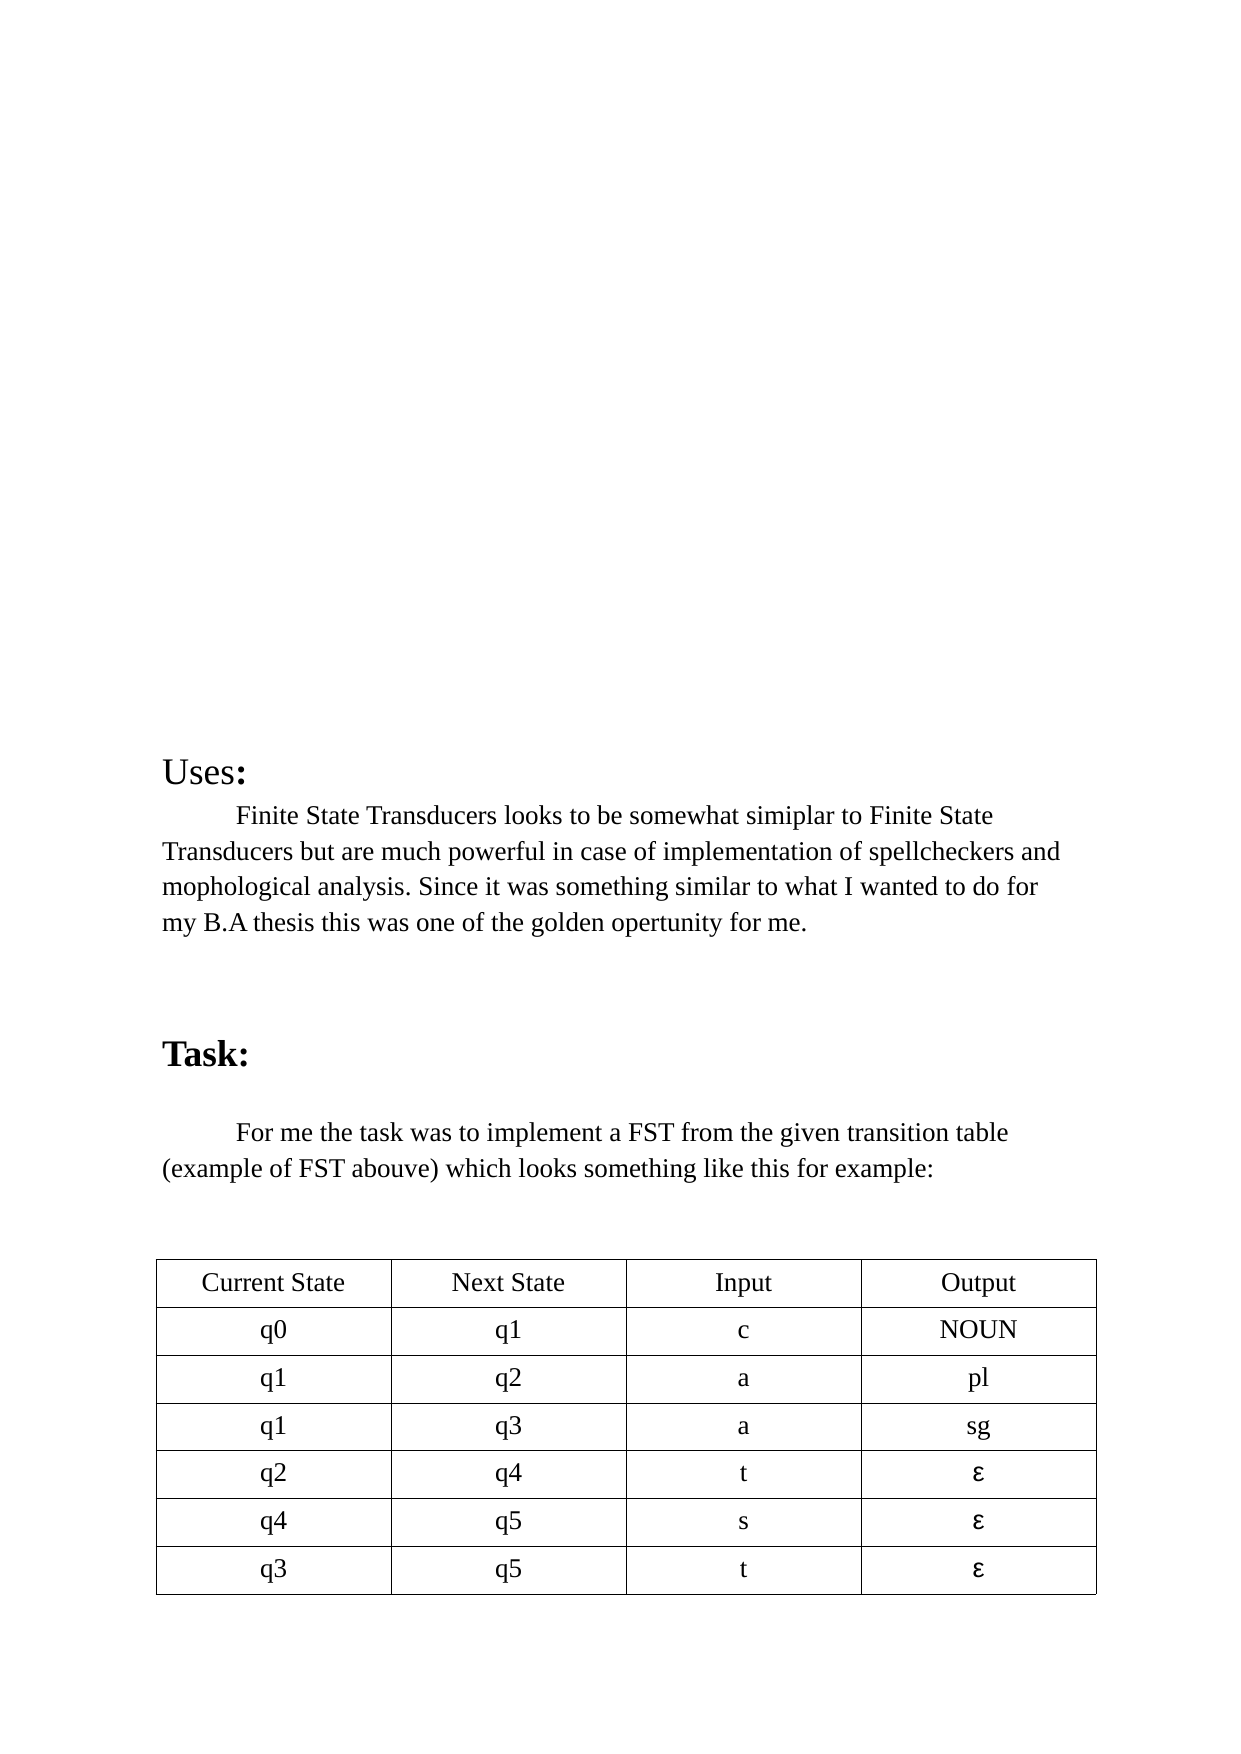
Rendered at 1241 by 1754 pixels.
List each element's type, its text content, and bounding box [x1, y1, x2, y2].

table_cell ε [862, 1451, 1096, 1498]
table_header Current State [157, 1260, 391, 1307]
table_cell q3 [157, 1547, 391, 1594]
table_cell q2 [157, 1451, 391, 1498]
table_cell c [627, 1308, 861, 1355]
table_cell q4 [392, 1451, 626, 1498]
table_cell sg [862, 1404, 1096, 1450]
table_header Output [862, 1260, 1096, 1307]
table_cell q2 [392, 1356, 626, 1402]
table_cell t [627, 1547, 861, 1594]
table_cell t [627, 1451, 861, 1498]
table_cell q5 [392, 1499, 626, 1546]
table_cell q1 [157, 1404, 391, 1450]
table_cell a [627, 1404, 861, 1450]
table_header Input [627, 1260, 861, 1307]
text For me the task was to implement a FST from the given transition table (example of FST abouve) which looks something like this for example: [162, 1116, 1078, 1183]
table_cell s [627, 1499, 861, 1546]
table_cell NOUN [862, 1308, 1096, 1355]
table_cell q1 [157, 1356, 391, 1402]
table_cell q3 [392, 1404, 626, 1450]
table_cell pl [862, 1356, 1096, 1402]
table_cell q4 [157, 1499, 391, 1546]
text Uses: [162, 749, 1078, 792]
table_cell a [627, 1356, 861, 1402]
table_cell ε [862, 1499, 1096, 1546]
table_cell q5 [392, 1547, 626, 1594]
table_cell q0 [157, 1308, 391, 1355]
table_cell ε [862, 1547, 1096, 1594]
text Task: [162, 1031, 1078, 1074]
table_cell q1 [392, 1308, 626, 1355]
table_header Next State [392, 1260, 626, 1307]
text Finite State Transducers looks to be somewhat simiplar to Finite State Transducers but are much powerful in case of implementation of spellcheckers and mophological analysis. Since it was something similar to what I wanted to do for my B.A thesis this was one of the golden opertunity for me. [162, 799, 1078, 937]
